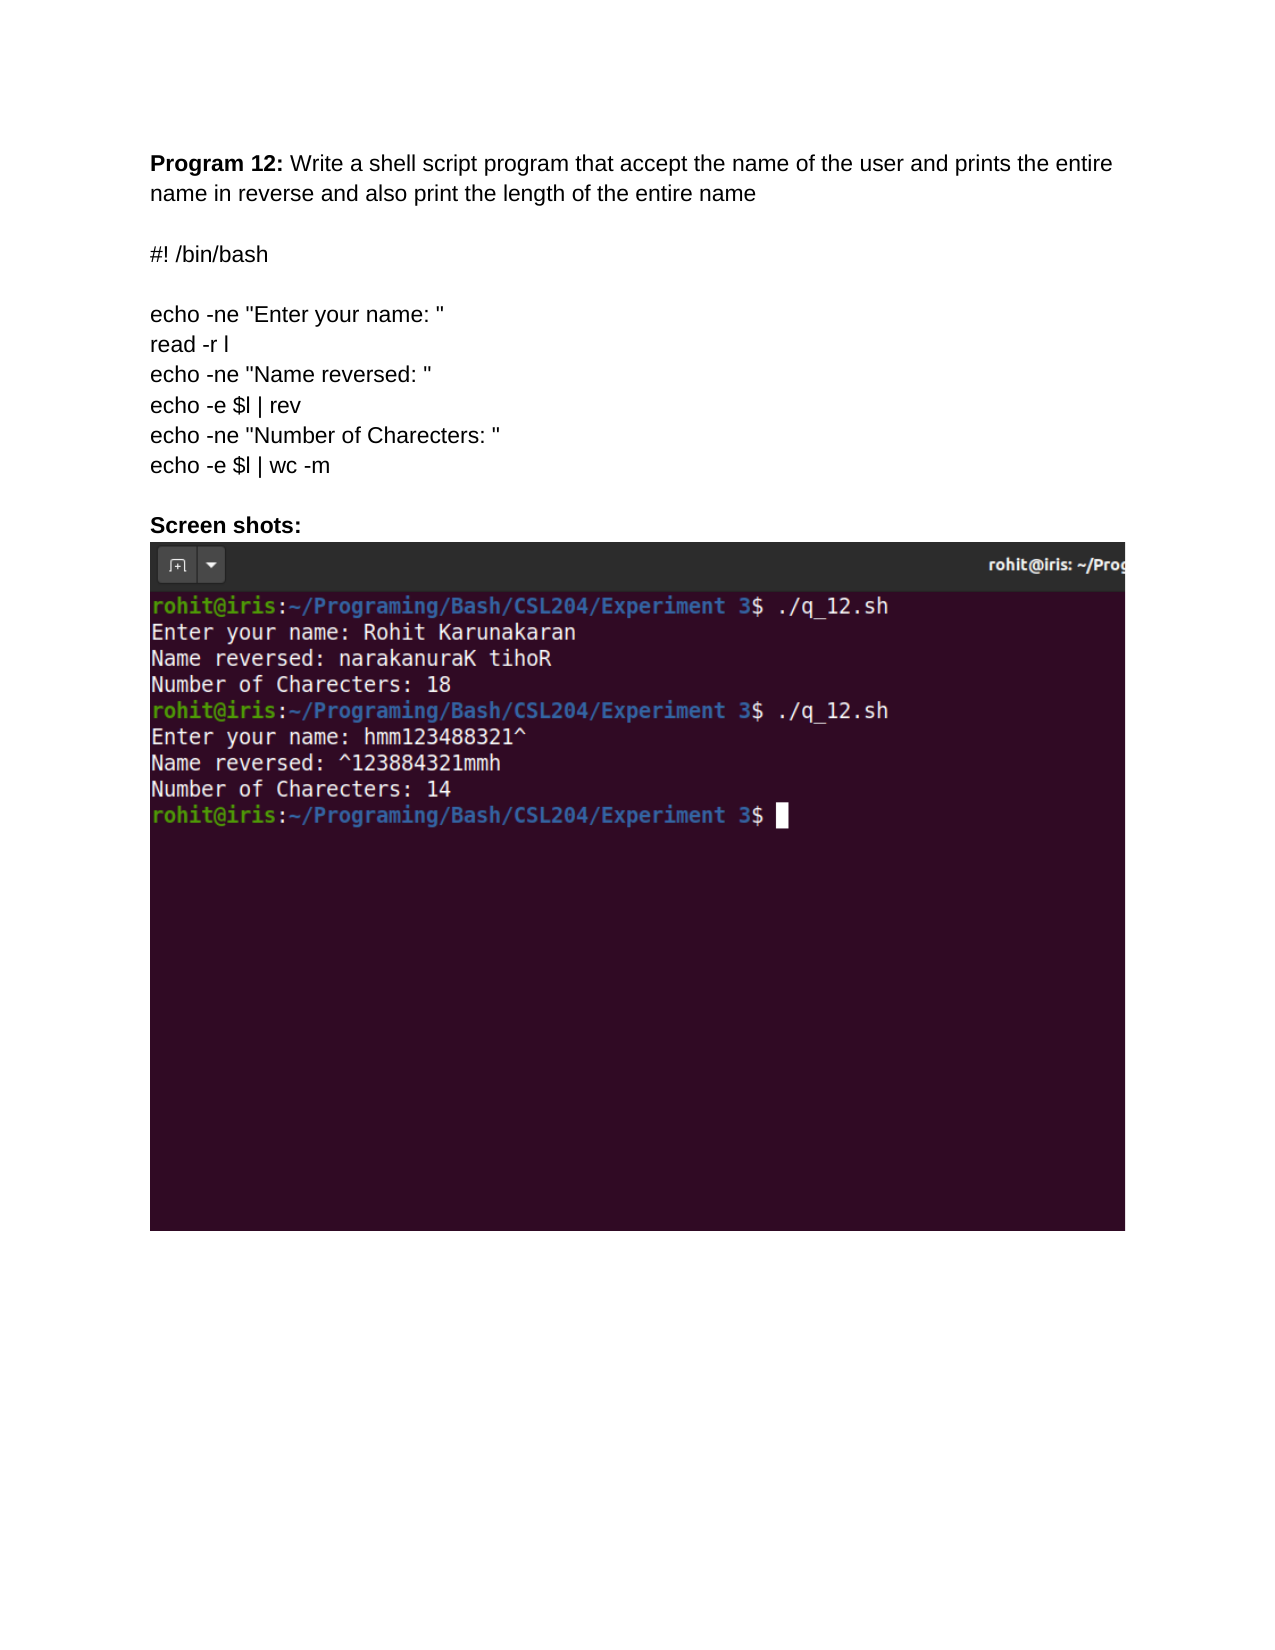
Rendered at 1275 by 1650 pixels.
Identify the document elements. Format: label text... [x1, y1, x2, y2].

text echo -e $l | wc -m [150, 452, 1125, 478]
text Program 12: Write a shell script program that accept the name of the user and prints the entire name in reverse and also print the length of the entire name [150, 150, 1125, 207]
text echo -ne "Enter your name: " [150, 301, 1125, 327]
picture [150, 542, 1125, 1231]
text echo -ne "Number of Charecters: " [150, 422, 1125, 448]
text Screen shots: [150, 512, 1125, 542]
text read -r l [150, 331, 1125, 358]
text echo -ne "Name reversed: " [150, 361, 1125, 388]
text echo -e $l | rev [150, 392, 1125, 418]
text #! /bin/bash [150, 241, 1125, 267]
